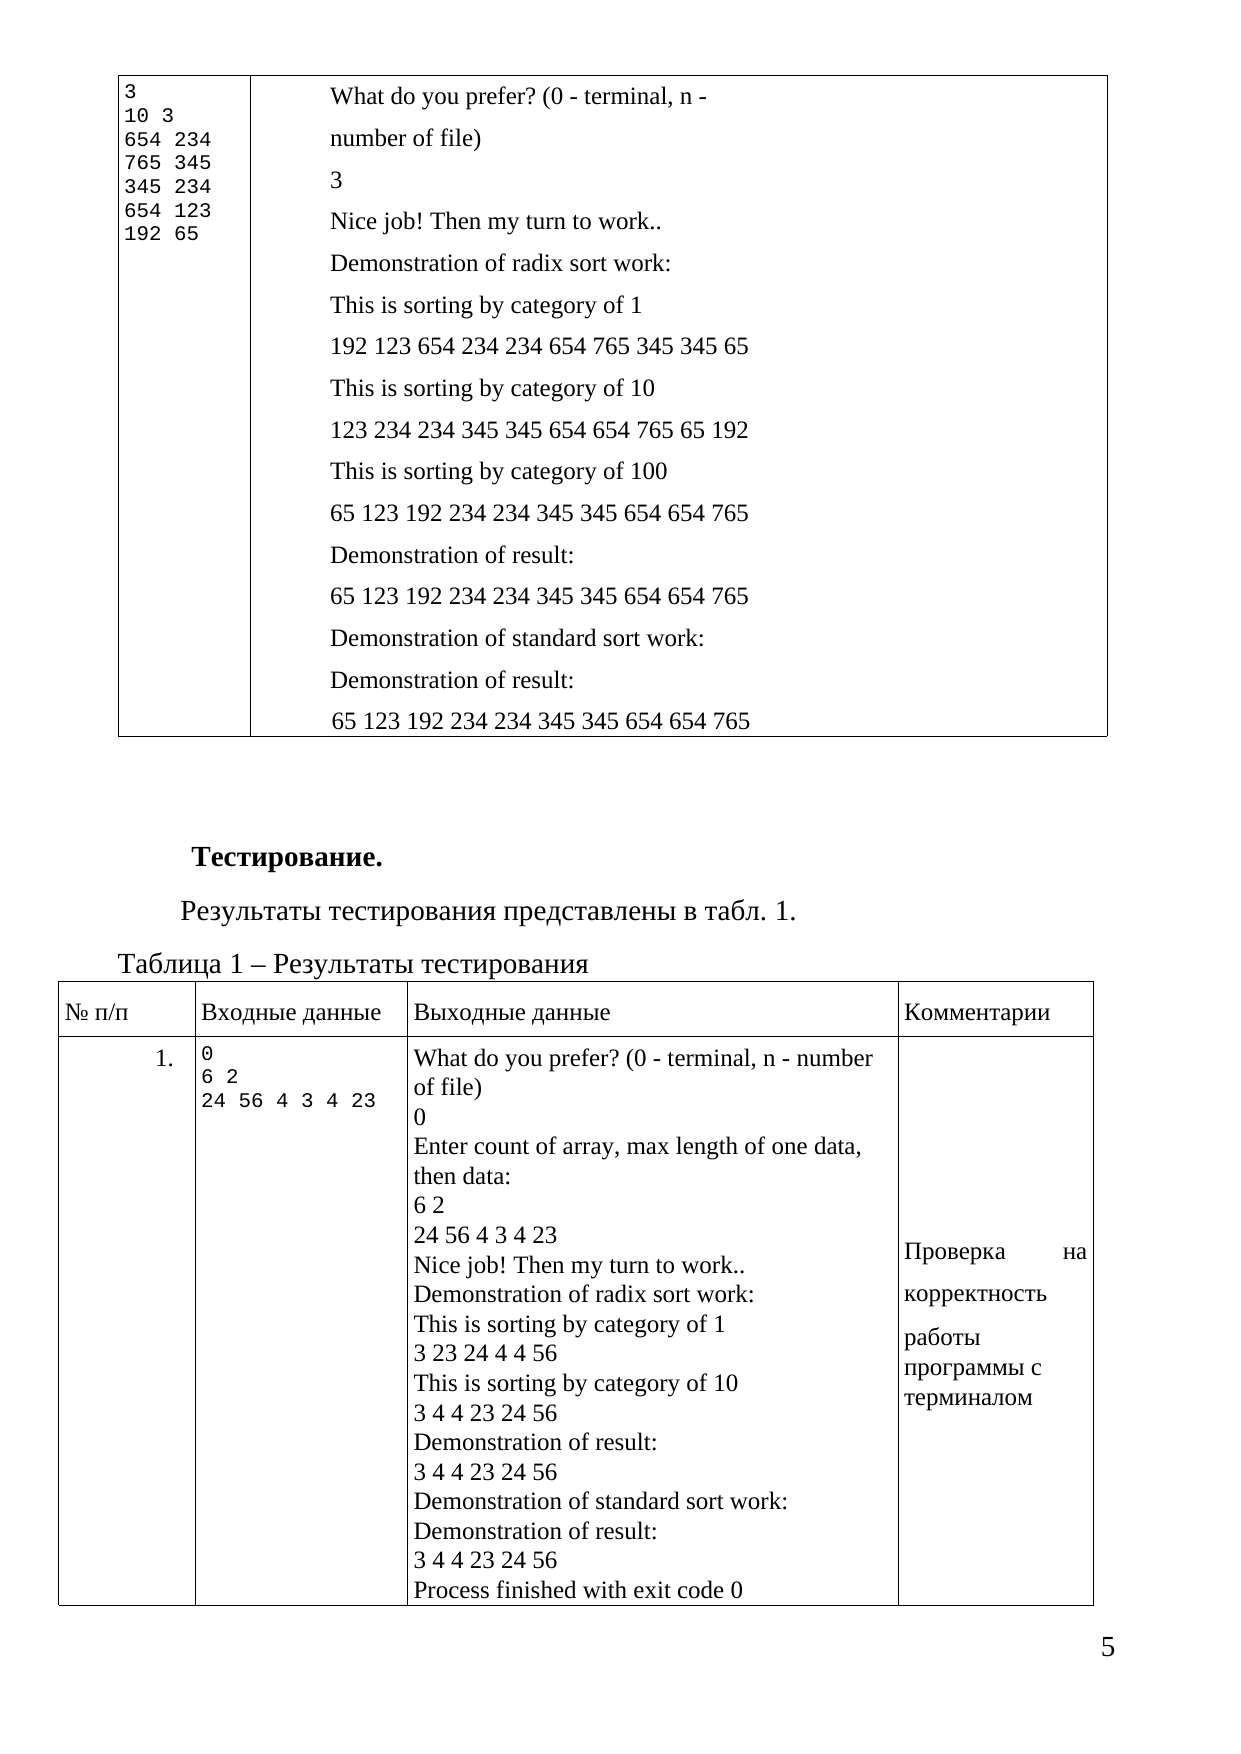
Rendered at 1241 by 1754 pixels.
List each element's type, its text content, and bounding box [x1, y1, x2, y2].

table_header Выходные данные [408, 982, 898, 1036]
table_header Входные данные [196, 982, 407, 1036]
table_cell 3 10 3 654 234 765 345 345 234 654 123 192 65 [119, 76, 250, 736]
table_cell Проверка на корректность работы программы с терминалом [899, 1037, 1093, 1604]
table_header Комментарии [899, 982, 1093, 1036]
text Таблица 1 – Результаты тестирования [117, 947, 1122, 980]
text Результаты тестирования представлены в табл. 1. [118, 893, 803, 926]
text Тестирование. [191, 839, 1122, 873]
table_cell 0 6 2 24 56 4 3 4 23 [196, 1037, 407, 1604]
table_header № п/п [59, 982, 195, 1036]
table_cell 1. [59, 1037, 195, 1604]
table_cell What do you prefer? (0 - terminal, n - number of file) 0 Enter count of array, max length of one data, then data: 6 2 24 56 4 3 4 23 Nice job! Then my turn to work.. Demonstration of radix sort work: This is sorting by category of 1 3 23 24 4 4 56 This is sorting by category of 10 3 4 4 23 24 56 Demonstration of result: 3 4 4 23 24 56 Demonstration of standard sort work: Demonstration of result: 3 4 4 23 24 56 Process finished with exit code 0 [408, 1037, 898, 1604]
table_cell What do you prefer? (0 - terminal, n - number of file) 3 Nice job! Then my turn to work.. Demonstration of radix sort work: This is sorting by category of 1 192 123 654 234 234 654 765 345 345 65 This is sorting by category of 10 123 234 234 345 345 654 654 765 65 192 This is sorting by category of 100 65 123 192 234 234 345 345 654 654 765 Demonstration of result: 65 123 192 234 234 345 345 654 654 765 Demonstration of standard sort work: Demonstration of result: 65 123 192 234 234 345 345 654 654 765 [251, 76, 1107, 736]
